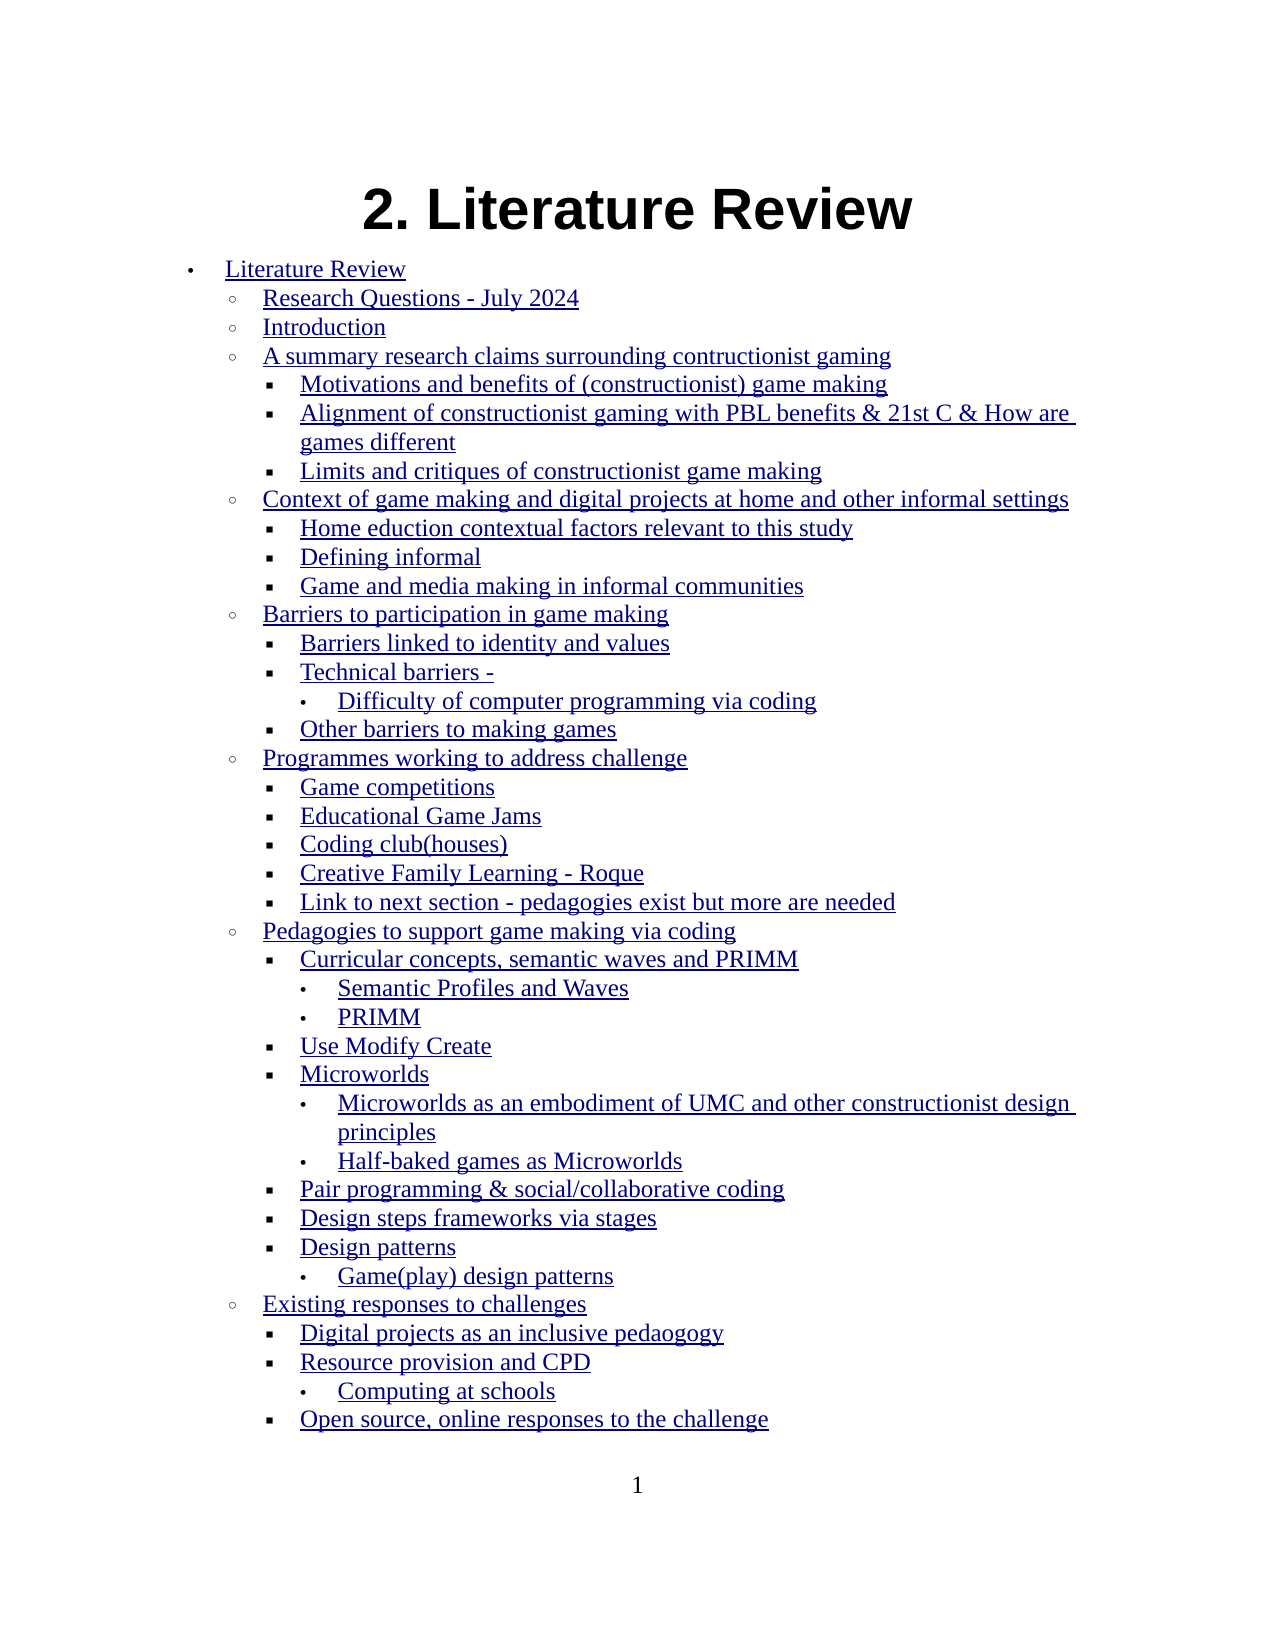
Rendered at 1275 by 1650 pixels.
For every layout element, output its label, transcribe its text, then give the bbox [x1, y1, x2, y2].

list Creative Family Learning - Roque [262, 858, 1125, 887]
list Literature Review [187, 254, 1125, 283]
list PRIMM [300, 1002, 1125, 1031]
list Barriers to participation in game making [225, 599, 1125, 628]
list Game competitions [262, 772, 1125, 801]
list Digital projects as an inclusive pedaogogy [262, 1318, 1125, 1347]
list Defining informal [262, 542, 1125, 571]
list Pair programming & social/collaborative coding [262, 1174, 1125, 1203]
list Microworlds as an embodiment of UMC and other constructionist design principles [300, 1088, 1125, 1146]
list Technical barriers - [262, 657, 1125, 686]
title 2. Literature Review [150, 175, 1125, 242]
list Curricular concepts, semantic waves and PRIMM [262, 944, 1125, 973]
list Difficulty of computer programming via coding [300, 686, 1125, 714]
list Other barriers to making games [262, 714, 1125, 743]
list Home eduction contextual factors relevant to this study [262, 513, 1125, 542]
list Educational Game Jams [262, 801, 1125, 829]
list Game(play) design patterns [300, 1261, 1125, 1289]
list Design steps frameworks via stages [262, 1203, 1125, 1232]
list Game and media making in informal communities [262, 571, 1125, 599]
list Existing responses to challenges [225, 1289, 1125, 1318]
list Introduction [225, 312, 1125, 341]
list Research Questions - July 2024 [225, 283, 1125, 312]
list Barriers linked to identity and values [262, 628, 1125, 657]
list Motivations and benefits of (constructionist) game making [262, 369, 1125, 398]
list Programmes working to address challenge [225, 743, 1125, 772]
list Semantic Profiles and Waves [300, 973, 1125, 1002]
list Use Modify Create [262, 1031, 1125, 1059]
list Microworlds [262, 1059, 1125, 1088]
list Open source, online responses to the challenge [262, 1404, 1125, 1433]
list Computing at schools [300, 1376, 1125, 1404]
list Design patterns [262, 1232, 1125, 1261]
list Coding club(houses) [262, 829, 1125, 858]
list A summary research claims surrounding contructionist gaming [225, 341, 1125, 369]
list Link to next section - pedagogies exist but more are needed [262, 887, 1125, 916]
list Limits and critiques of constructionist game making [262, 456, 1125, 484]
list Context of game making and digital projects at home and other informal settings [225, 484, 1125, 513]
list Half-baked games as Microworlds [300, 1146, 1125, 1174]
list Pedagogies to support game making via coding [225, 916, 1125, 944]
list Alignment of constructionist gaming with PBL benefits & 21st C & How are games different [262, 398, 1125, 456]
list Resource provision and CPD [262, 1347, 1125, 1376]
